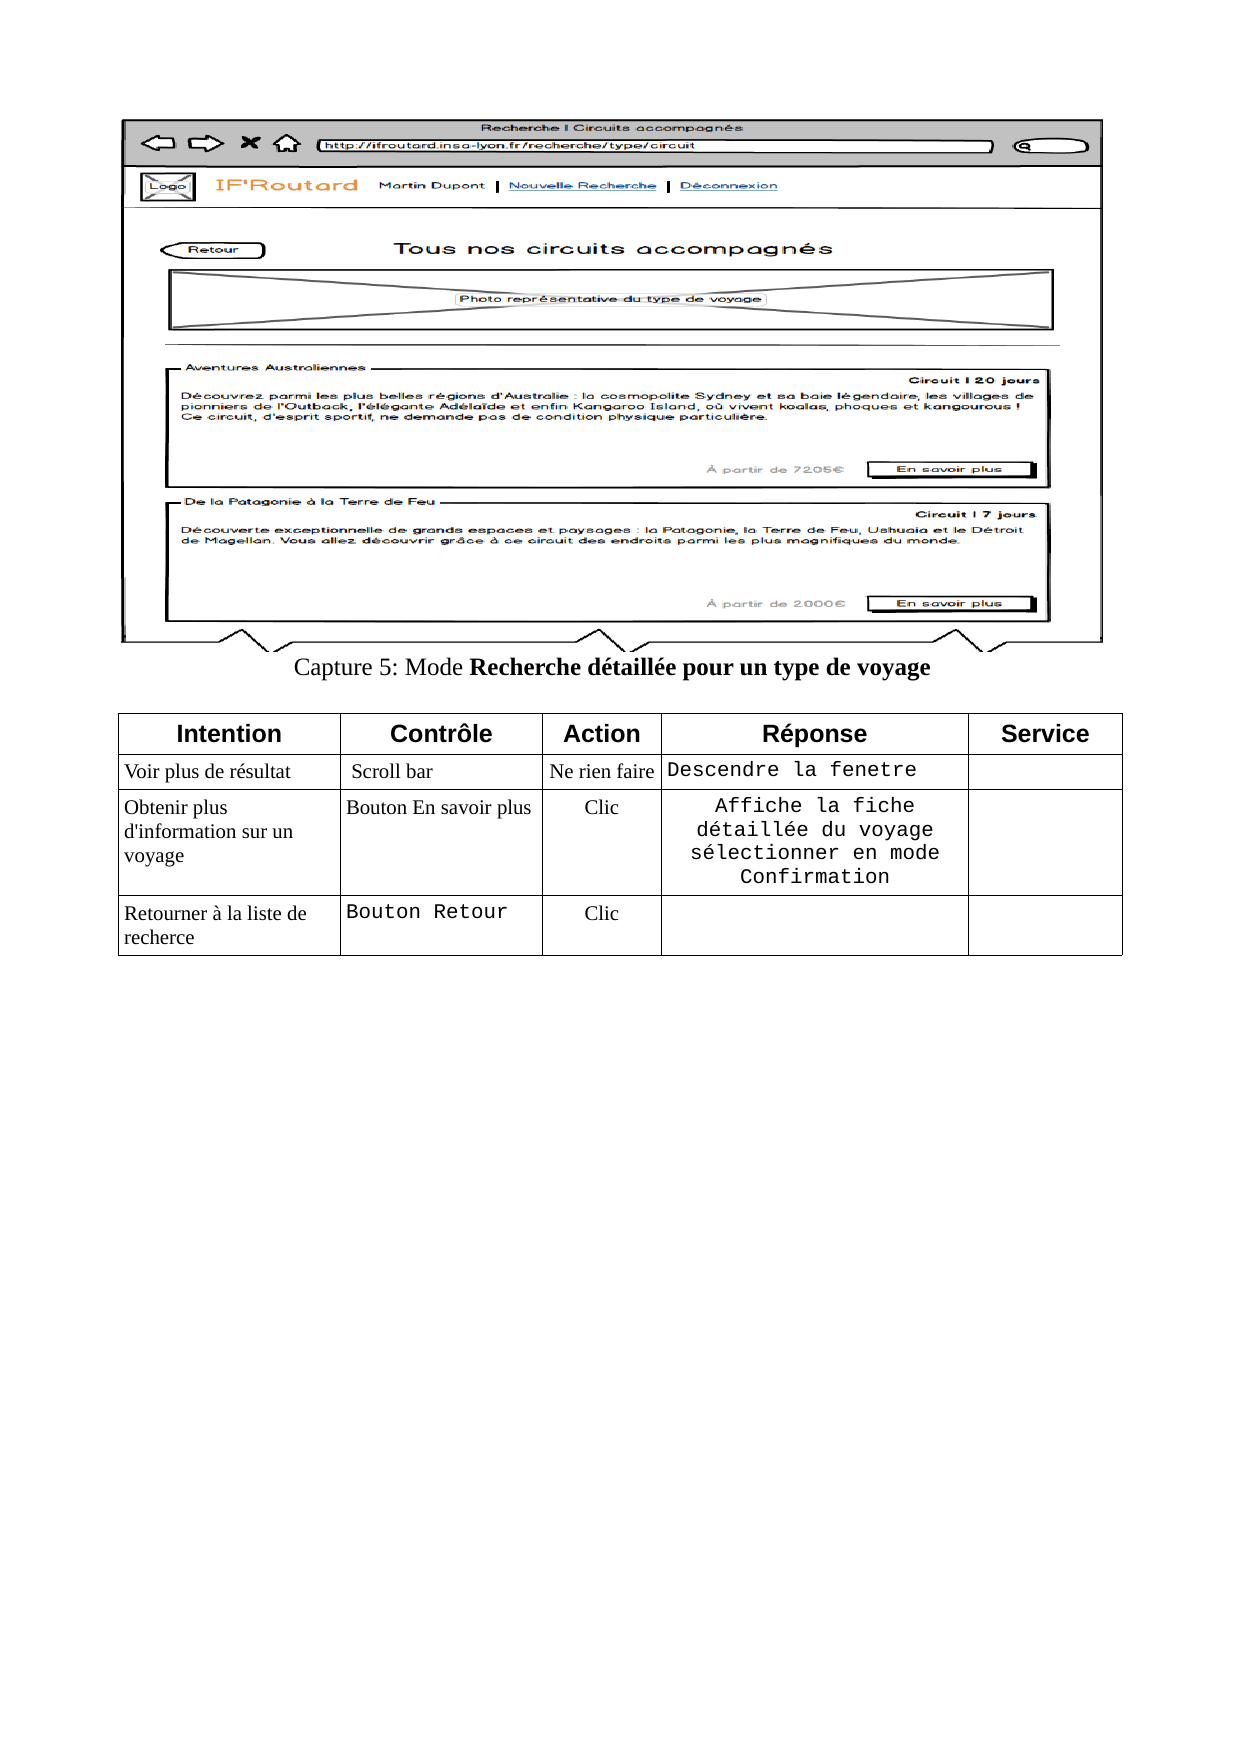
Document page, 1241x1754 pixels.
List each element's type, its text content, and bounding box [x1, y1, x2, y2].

table_cell Affiche la fiche détaillée du voyage sélectionner en mode Confirmation [662, 790, 968, 895]
table_cell Clic [543, 896, 661, 955]
table_cell Bouton En savoir plus [341, 790, 542, 895]
table_cell Retourner à la liste de recherce [119, 896, 340, 955]
table_cell Scroll bar [341, 755, 542, 789]
table_cell Clic [543, 790, 661, 895]
table_header Contrôle [341, 714, 542, 754]
table_header Réponse [662, 714, 968, 754]
table_cell [969, 790, 1122, 895]
table_cell Bouton Retour [341, 896, 542, 955]
table_cell Obtenir plus d'information sur un voyage [119, 790, 340, 895]
table_cell [662, 896, 968, 955]
table_header Service [969, 714, 1122, 754]
table_cell Ne rien faire [543, 755, 661, 789]
table_cell Descendre la fenetre [662, 755, 968, 789]
table_cell Voir plus de résultat [119, 755, 340, 789]
text Capture 5: Mode Recherche détaillée pour un type de voyage [121, 652, 1103, 681]
table_cell [969, 896, 1122, 955]
table_header Action [543, 714, 661, 754]
table_cell [969, 755, 1122, 789]
table_header Intention [119, 714, 340, 754]
